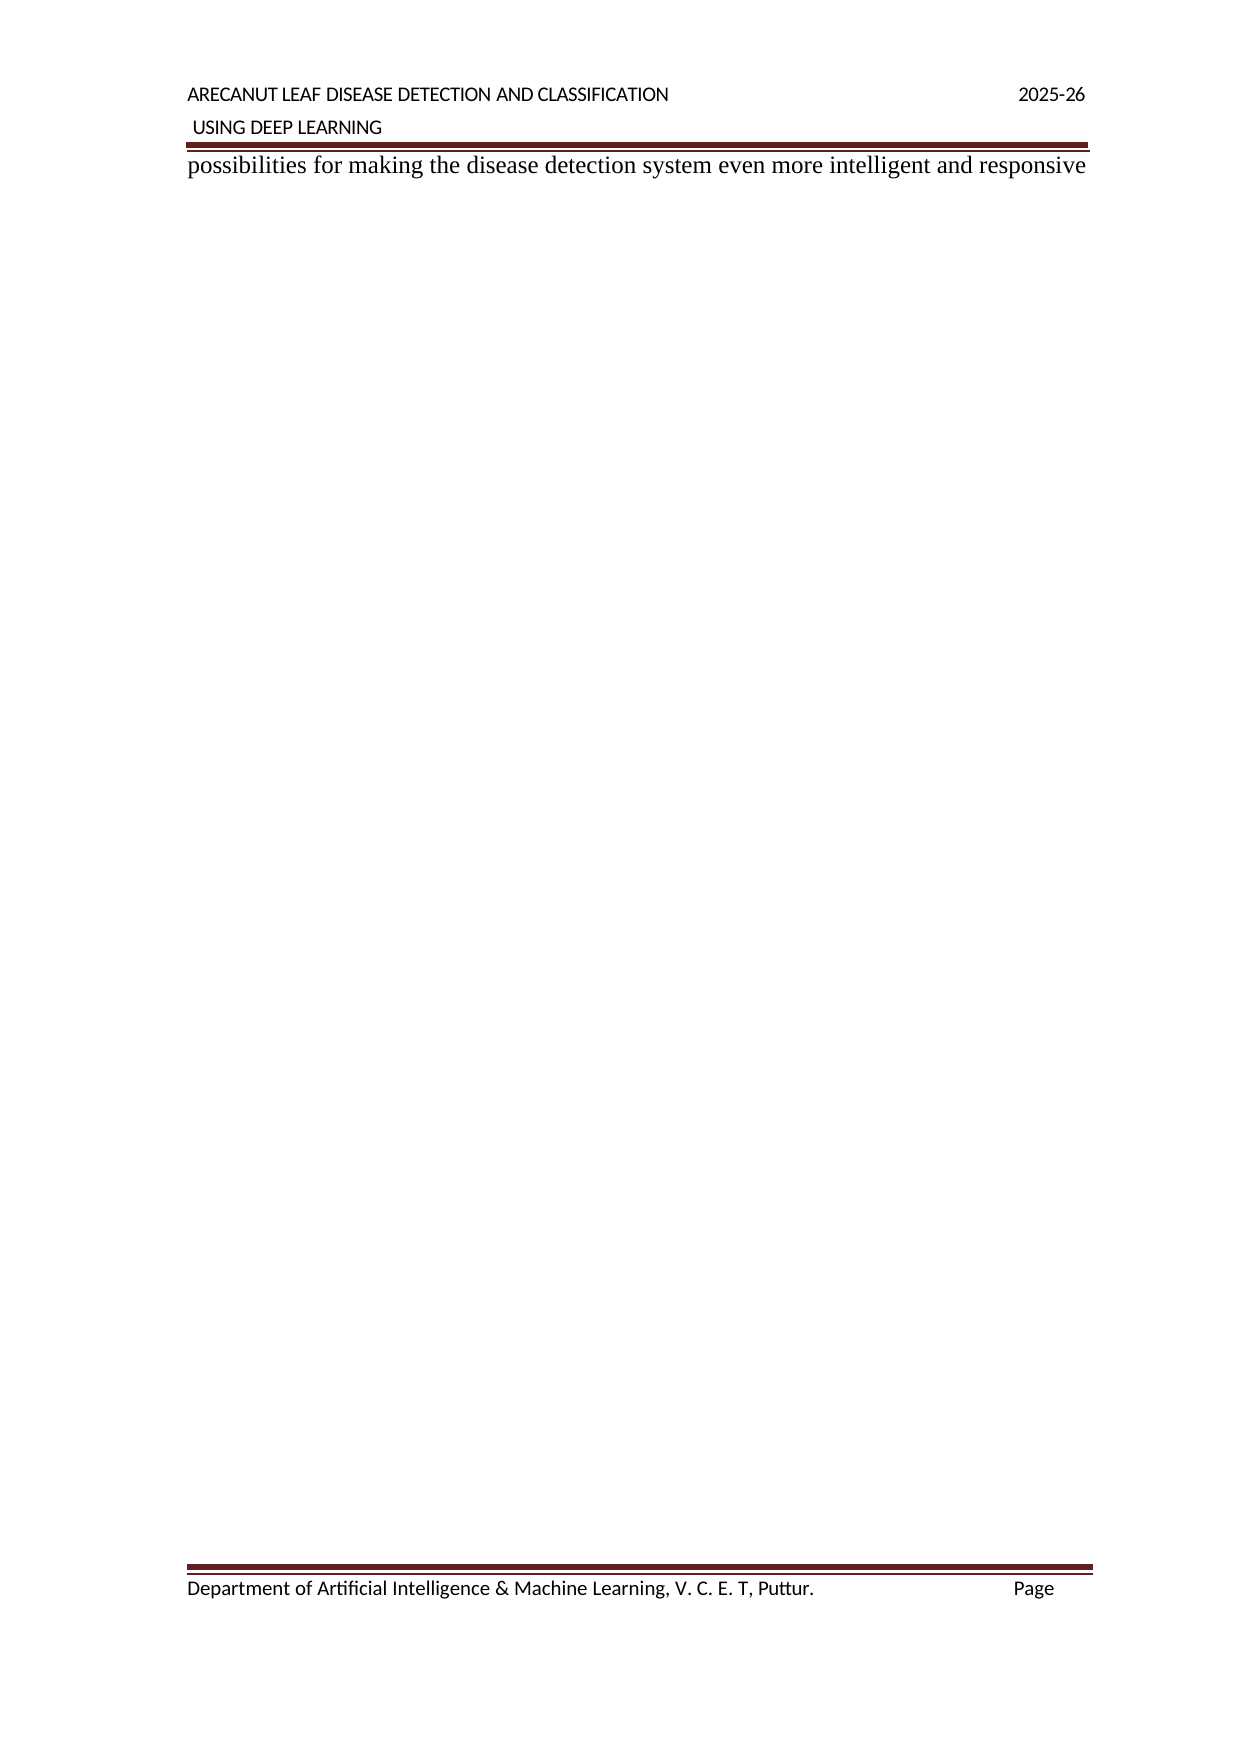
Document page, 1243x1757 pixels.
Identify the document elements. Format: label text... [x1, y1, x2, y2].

text possibilities for making the disease detection system even more intelligent and responsive [187, 150, 1095, 179]
